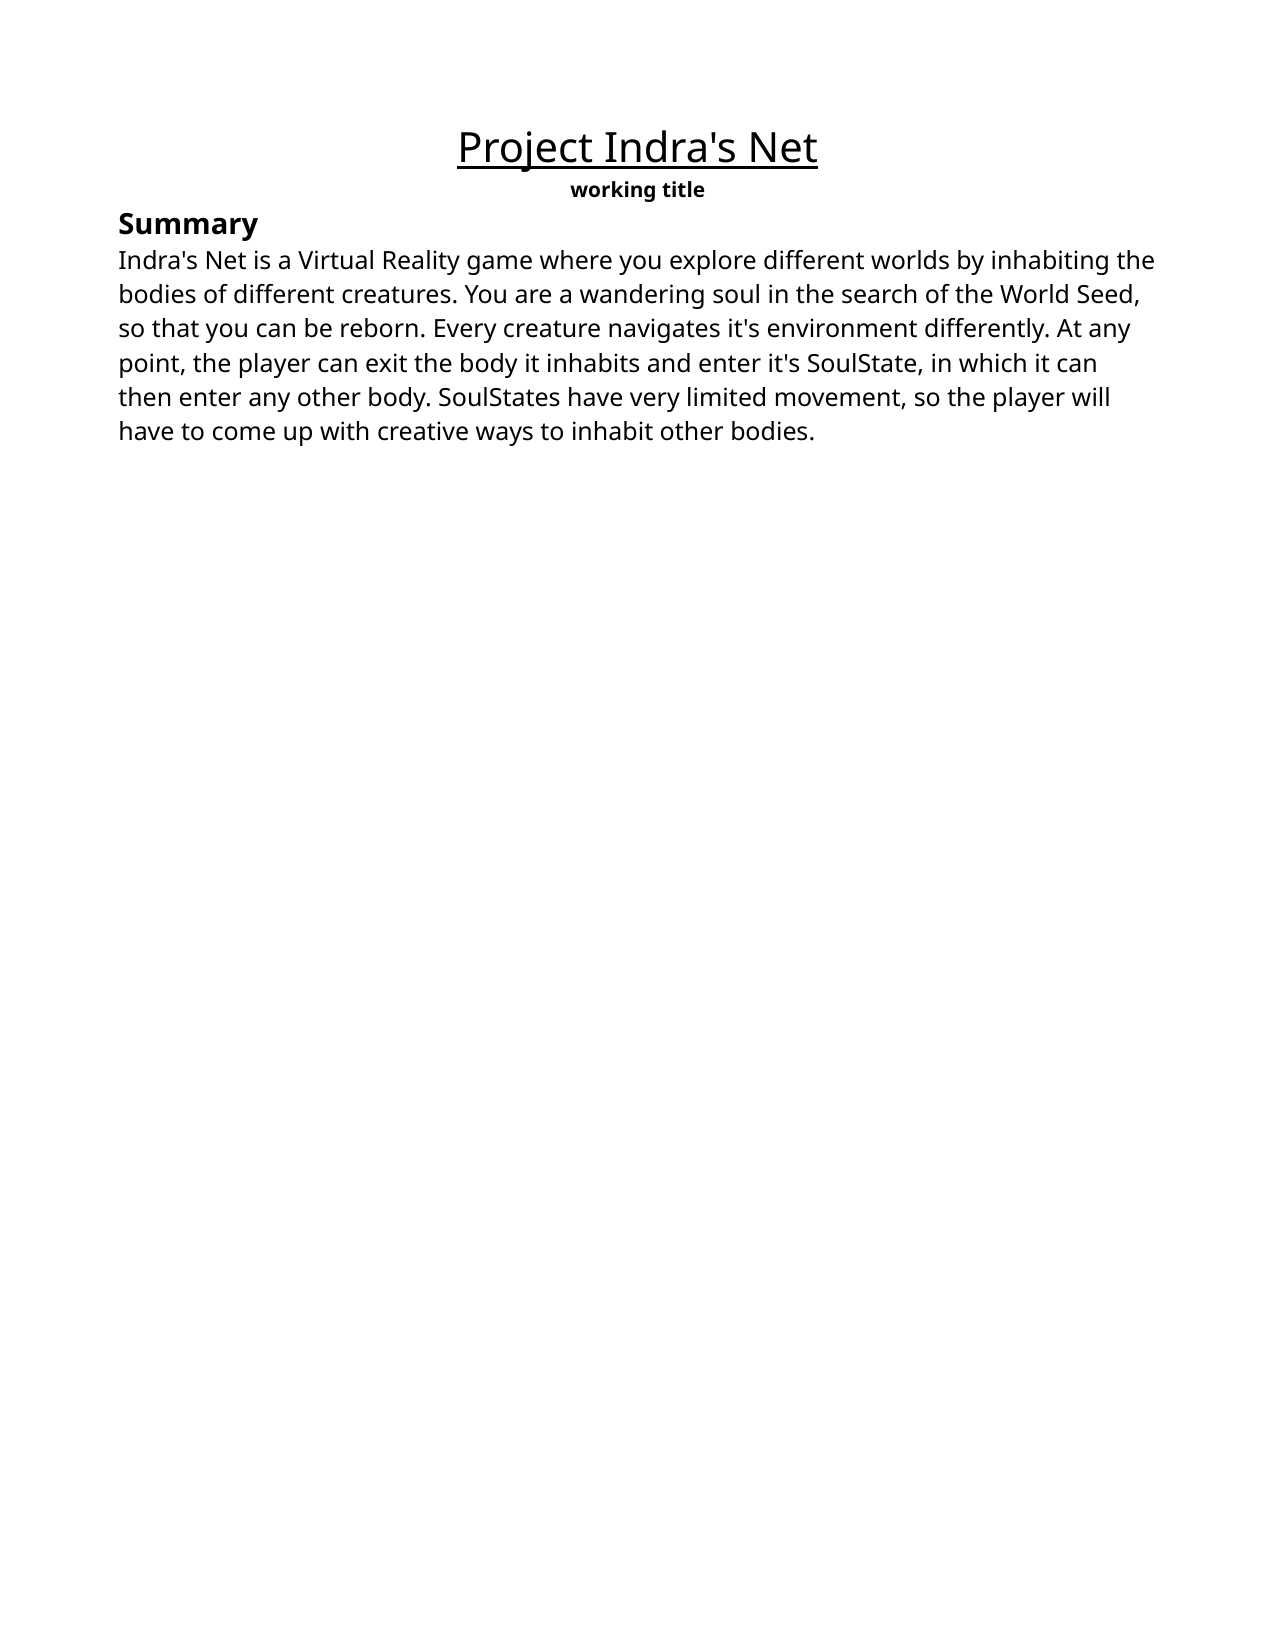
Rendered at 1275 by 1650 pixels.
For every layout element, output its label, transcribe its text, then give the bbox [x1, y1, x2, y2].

text Summary [118, 203, 1157, 243]
text Project Indra's Net working title [118, 118, 1157, 203]
text Indra's Net is a Virtual Reality game where you explore different worlds by inhabiting the bodies of different creatures. You are a wandering soul in the search of the World Seed, so that you can be reborn. Every creature navigates it's environment differently. At any point, the player can exit the body it inhabits and enter it's SoulState, in which it can then enter any other body. SoulStates have very limited movement, so the player will have to come up with creative ways to inhabit other bodies. [118, 243, 1157, 447]
